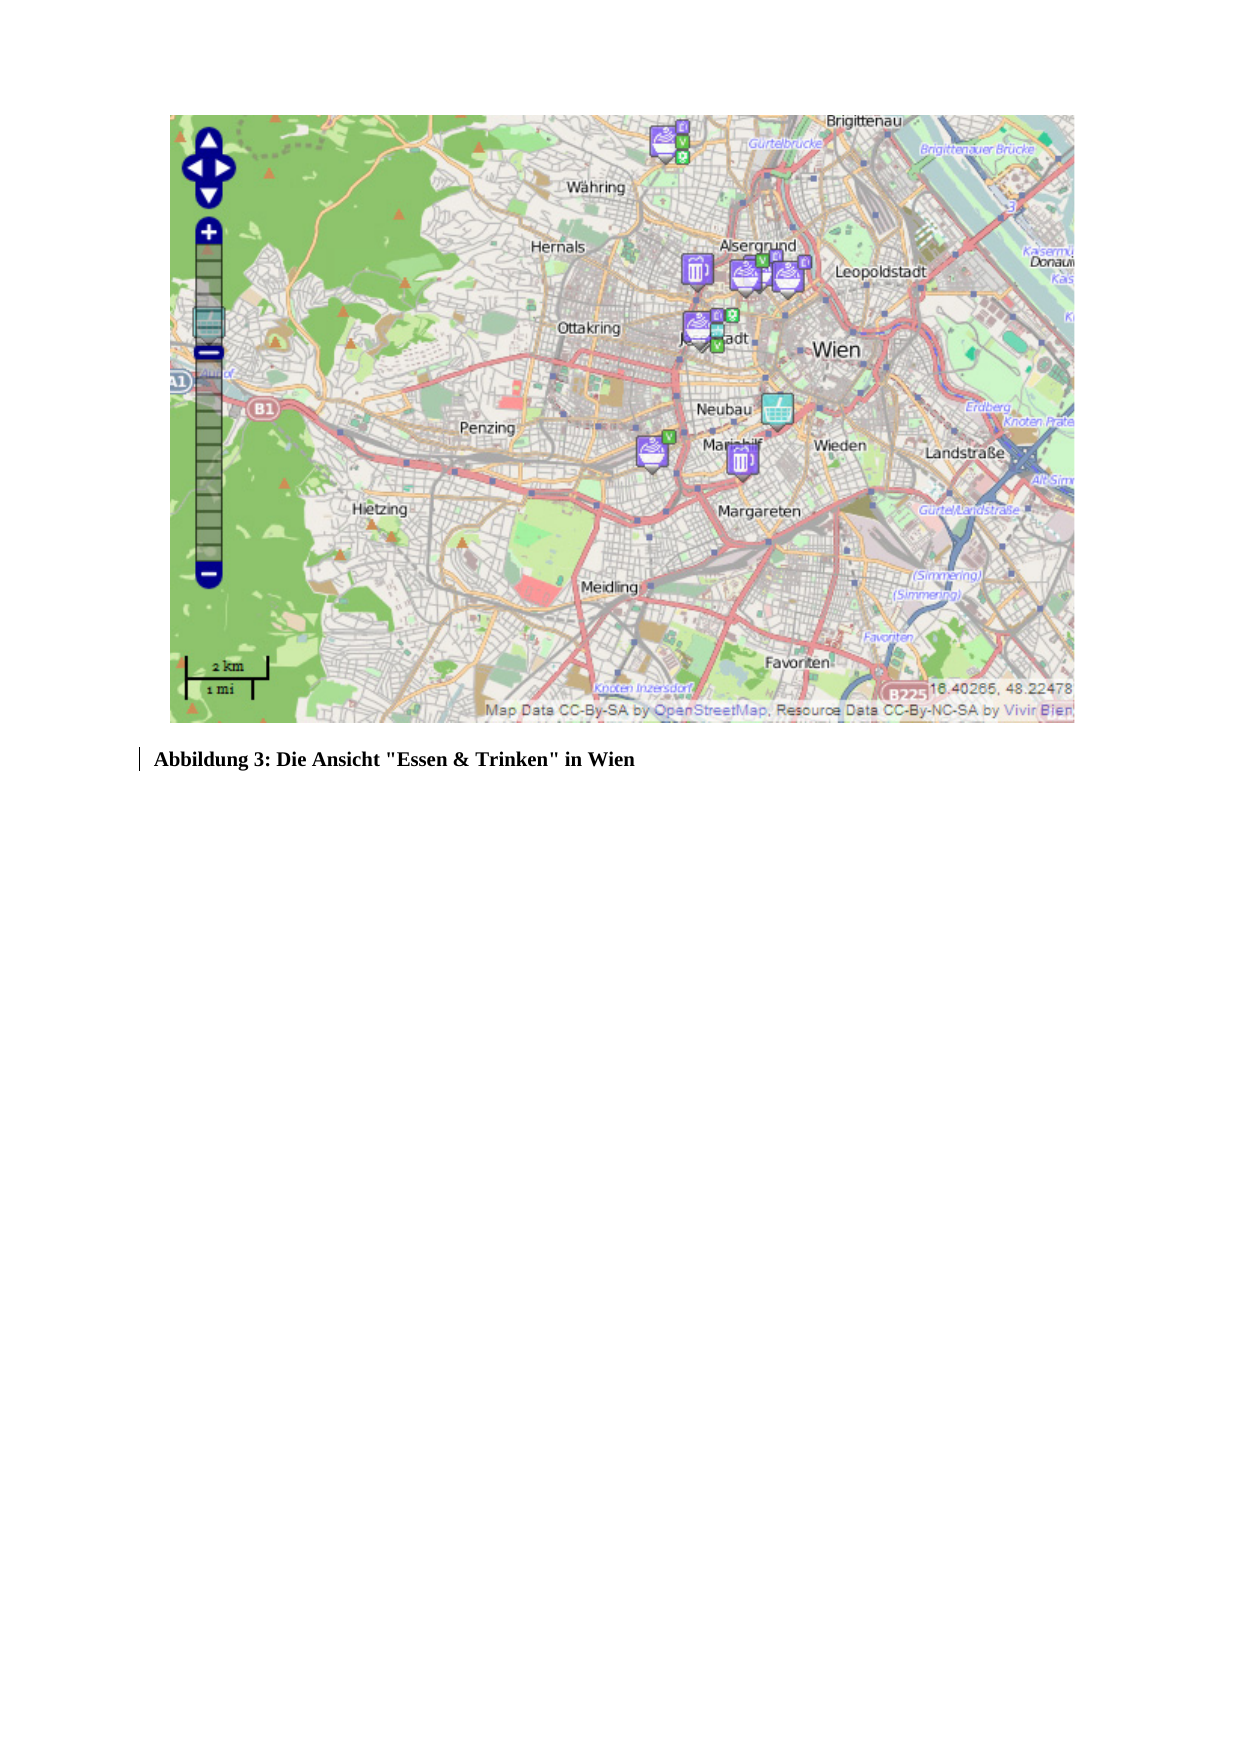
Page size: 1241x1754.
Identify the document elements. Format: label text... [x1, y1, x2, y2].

text Abbildung 3: Die Ansicht "Essen & Trinken" in Wien [153, 747, 1092, 771]
picture [170, 115, 1075, 723]
